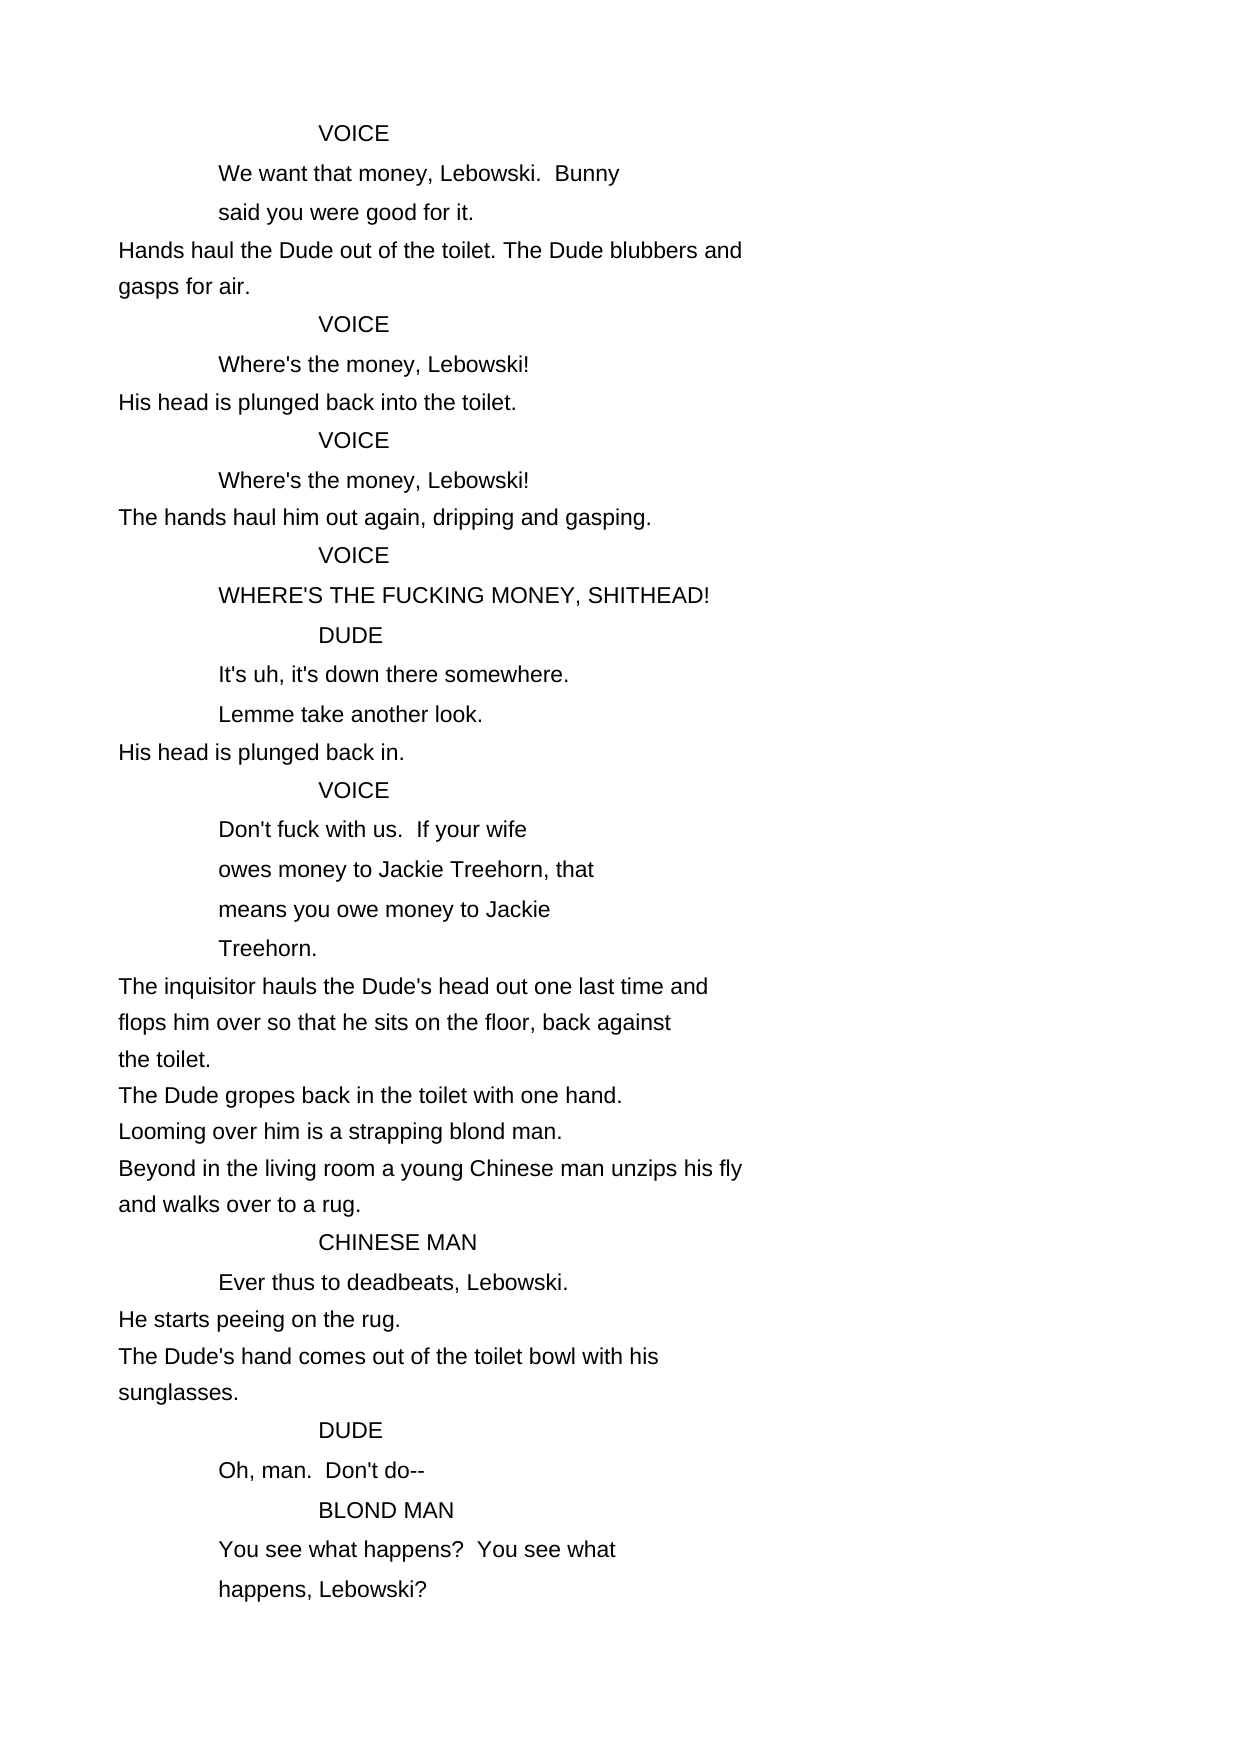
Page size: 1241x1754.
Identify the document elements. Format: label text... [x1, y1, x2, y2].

text Oh, man. Don't do-- [118, 1455, 1122, 1484]
text gasps for air. [118, 273, 1122, 299]
text CHINESE MAN [118, 1227, 1122, 1256]
text His head is plunged back in. [118, 738, 1122, 765]
text We want that money, Lebowski. Bunny [118, 158, 1122, 186]
text sunglasses. [118, 1379, 1122, 1406]
text VOICE [118, 118, 1122, 147]
text DUDE [118, 620, 1122, 648]
text Lemme take another look. [118, 699, 1122, 728]
text DUDE [118, 1416, 1122, 1444]
text Beyond in the living room a young Chinese man unzips his fly [118, 1154, 1122, 1181]
text owes money to Jackie Treehorn, that [118, 854, 1122, 883]
text The Dude gropes back in the toilet with one hand. [118, 1082, 1122, 1108]
text The hands haul him out again, dripping and gasping. [118, 504, 1122, 531]
text The Dude's hand comes out of the toilet bowl with his [118, 1343, 1122, 1369]
text means you owe money to Jackie [118, 894, 1122, 922]
text Where's the money, Lebowski! [118, 349, 1122, 378]
text VOICE [118, 425, 1122, 454]
text Hands haul the Dude out of the toilet. The Dude blubbers and [118, 237, 1122, 263]
text The inquisitor hauls the Dude's head out one last time and [118, 973, 1122, 999]
text happens, Lebowski? [118, 1574, 1122, 1603]
text His head is plunged back into the toilet. [118, 389, 1122, 415]
text BLOND MAN [118, 1495, 1122, 1523]
text and walks over to a rug. [118, 1191, 1122, 1217]
text Ever thus to deadbeats, Lebowski. [118, 1267, 1122, 1296]
text VOICE [118, 309, 1122, 338]
text WHERE'S THE FUCKING MONEY, SHITHEAD! [118, 580, 1122, 609]
text Looming over him is a strapping blond man. [118, 1118, 1122, 1144]
text You see what happens? You see what [118, 1534, 1122, 1563]
text Treehorn. [118, 933, 1122, 962]
text He starts peeing on the rug. [118, 1306, 1122, 1333]
text flops him over so that he sits on the floor, back against [118, 1009, 1122, 1036]
text VOICE [118, 541, 1122, 569]
text said you were good for it. [118, 197, 1122, 226]
text the toilet. [118, 1046, 1122, 1072]
text It's uh, it's down there somewhere. [118, 659, 1122, 688]
text Where's the money, Lebowski! [118, 465, 1122, 493]
text Don't fuck with us. If your wife [118, 814, 1122, 843]
text VOICE [118, 775, 1122, 804]
